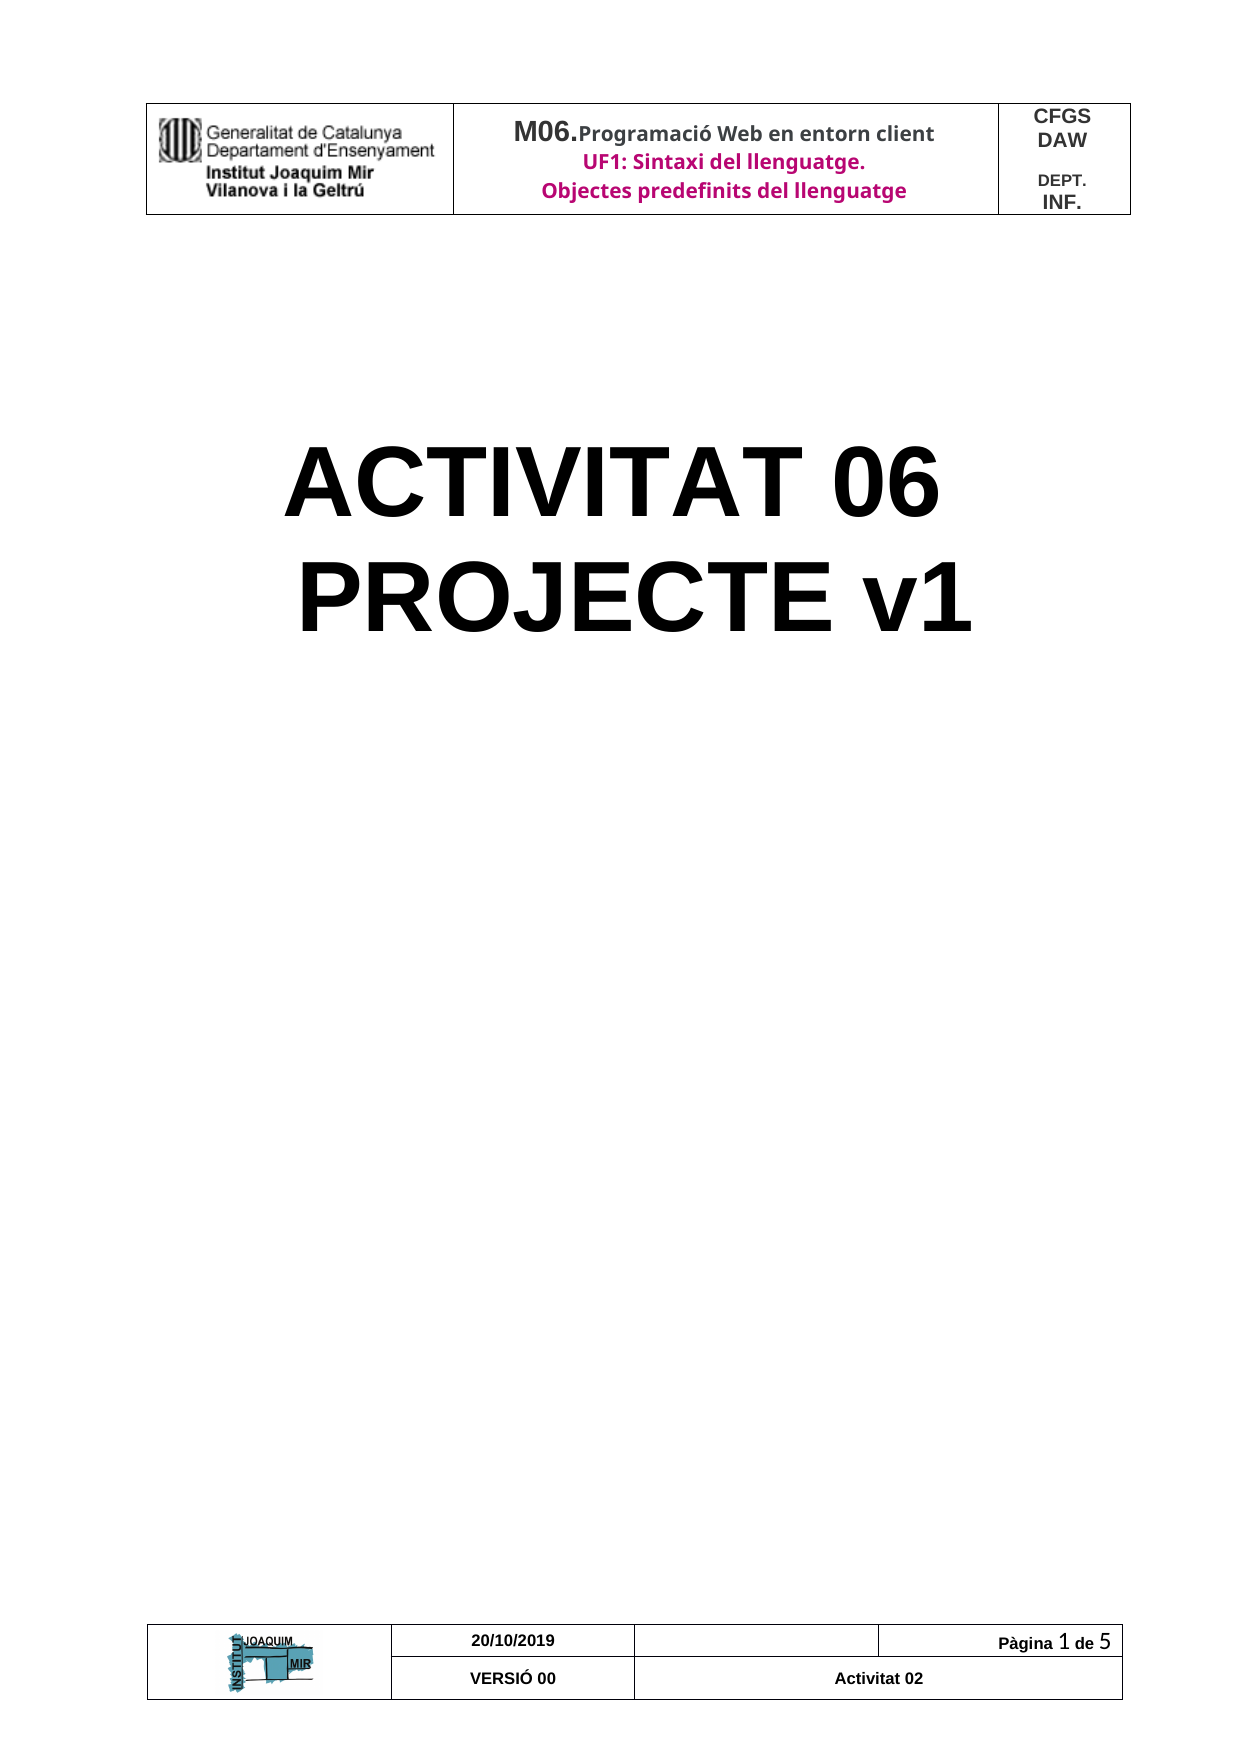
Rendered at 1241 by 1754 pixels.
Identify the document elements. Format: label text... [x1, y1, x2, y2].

subtitle ACTIVITAT 06 PROJECTE v1 [103, 423, 1122, 653]
picture [152, 111, 446, 207]
picture [215, 1630, 323, 1695]
